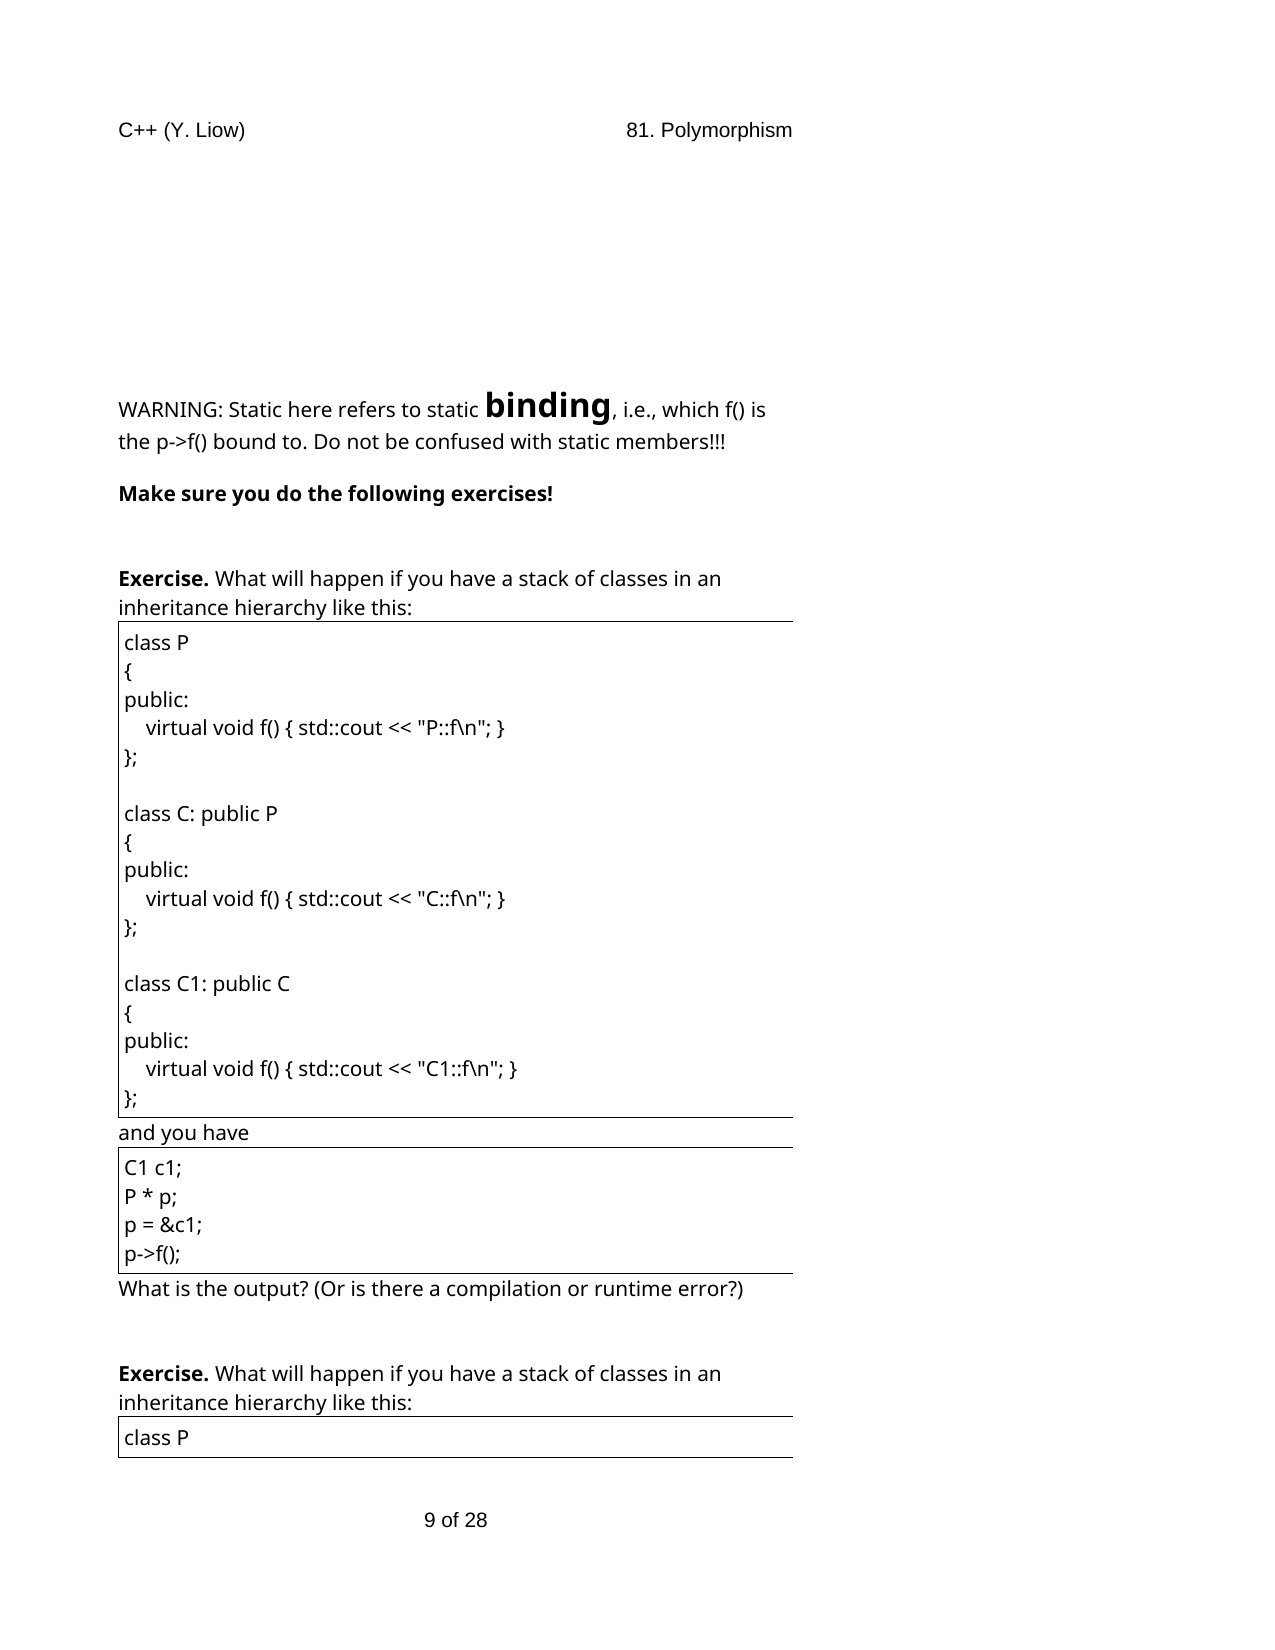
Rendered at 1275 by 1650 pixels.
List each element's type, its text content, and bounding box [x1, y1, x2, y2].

text Exercise. What will happen if you have a stack of classes in an [118, 1359, 793, 1388]
text Make sure you do the following exercises! [118, 479, 793, 507]
text WARNING: Static here refers to static binding, i.e., which f() is [118, 382, 793, 427]
text the p->f() bound to. Do not be confused with static members!!! [118, 427, 793, 456]
table_header class P { public: virtual void f() { std::cout << "P::f\n"; } }; class C: public P { public: virtual void f() { std::cout << "C::f\n"; } }; class C1: public C { public: virtual void f() { std::cout << "C1::f\n"; } }; [119, 622, 793, 1117]
text inheritance hierarchy like this: [118, 593, 793, 621]
text What is the output? (Or is there a compilation or runtime error?) [118, 1274, 793, 1302]
text Exercise. What will happen if you have a stack of classes in an [118, 564, 793, 593]
table_header C1 c1; P * p; p = &c1; p->f(); [119, 1148, 793, 1273]
text inheritance hierarchy like this: [118, 1388, 793, 1416]
text and you have [118, 1118, 793, 1147]
table_header class P [119, 1417, 793, 1457]
